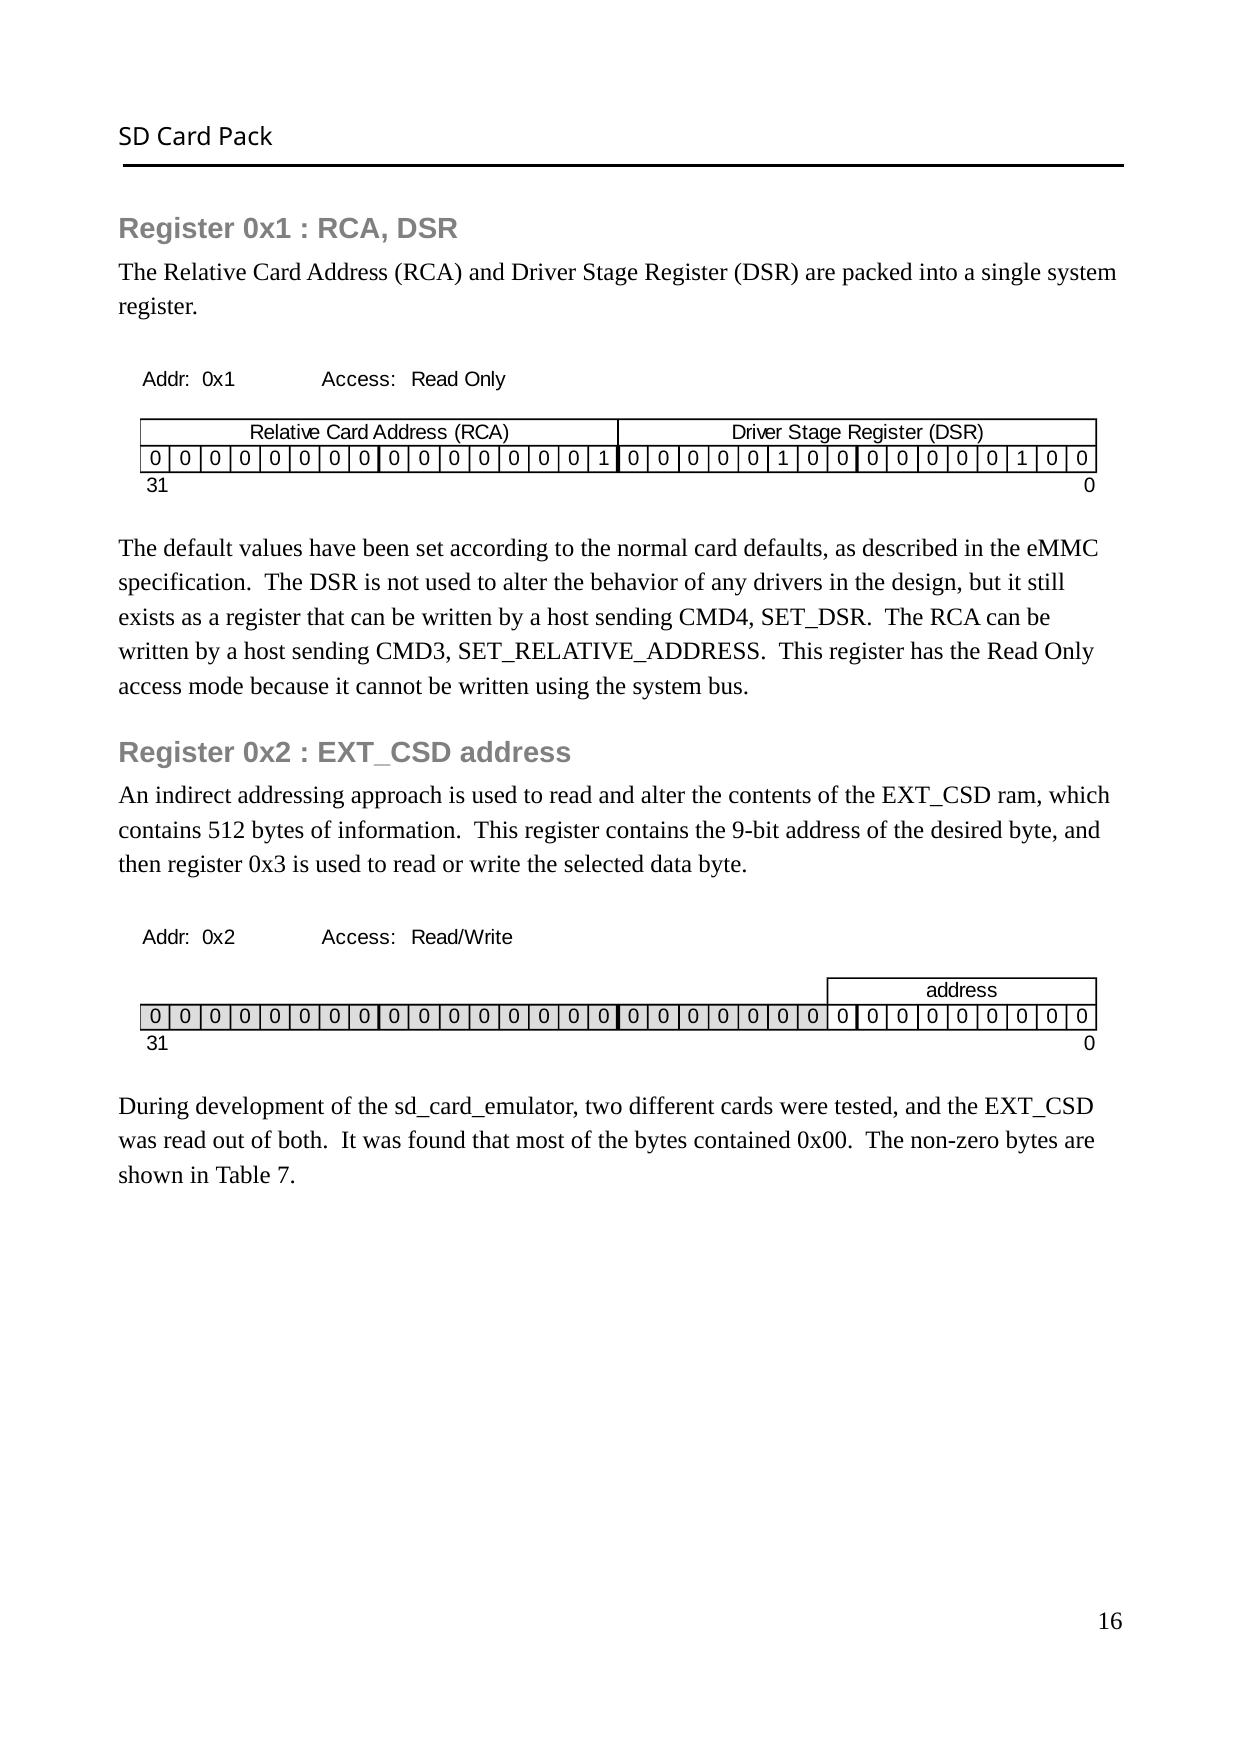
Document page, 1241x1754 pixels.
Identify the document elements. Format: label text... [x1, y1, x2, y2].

text During development of the sd_card_emulator, two different cards were tested, and the EXT_CSD was read out of both. It was found that most of the bytes contained 0x00. The non-zero bytes are shown in Table 7. [118, 899, 1122, 1189]
subtitle Register 0x1 : RCA, DSR [118, 211, 1122, 244]
text An indirect addressing approach is used to read and alter the contents of the EXT_CSD ram, which contains 512 bytes of information. This register contains the 9-bit address of the desired byte, and then register 0x3 is used to read or write the selected data byte. [118, 781, 1122, 878]
text The Relative Card Address (RCA) and Driver Stage Register (DSR) are packed into a single system register. [118, 257, 1122, 320]
text The default values have been set according to the normal card defaults, as described in the eMMC specification. The DSR is not used to alter the behavior of any drivers in the design, but it still exists as a register that can be written by a host sending CMD4, SET_DSR. The RCA can be written by a host sending CMD3, SET_RELATIVE_ADDRESS. This register has the Read Only access mode because it cannot be written using the system bus. [118, 341, 1122, 700]
subtitle Register 0x2 : EXT_CSD address [118, 734, 1122, 768]
